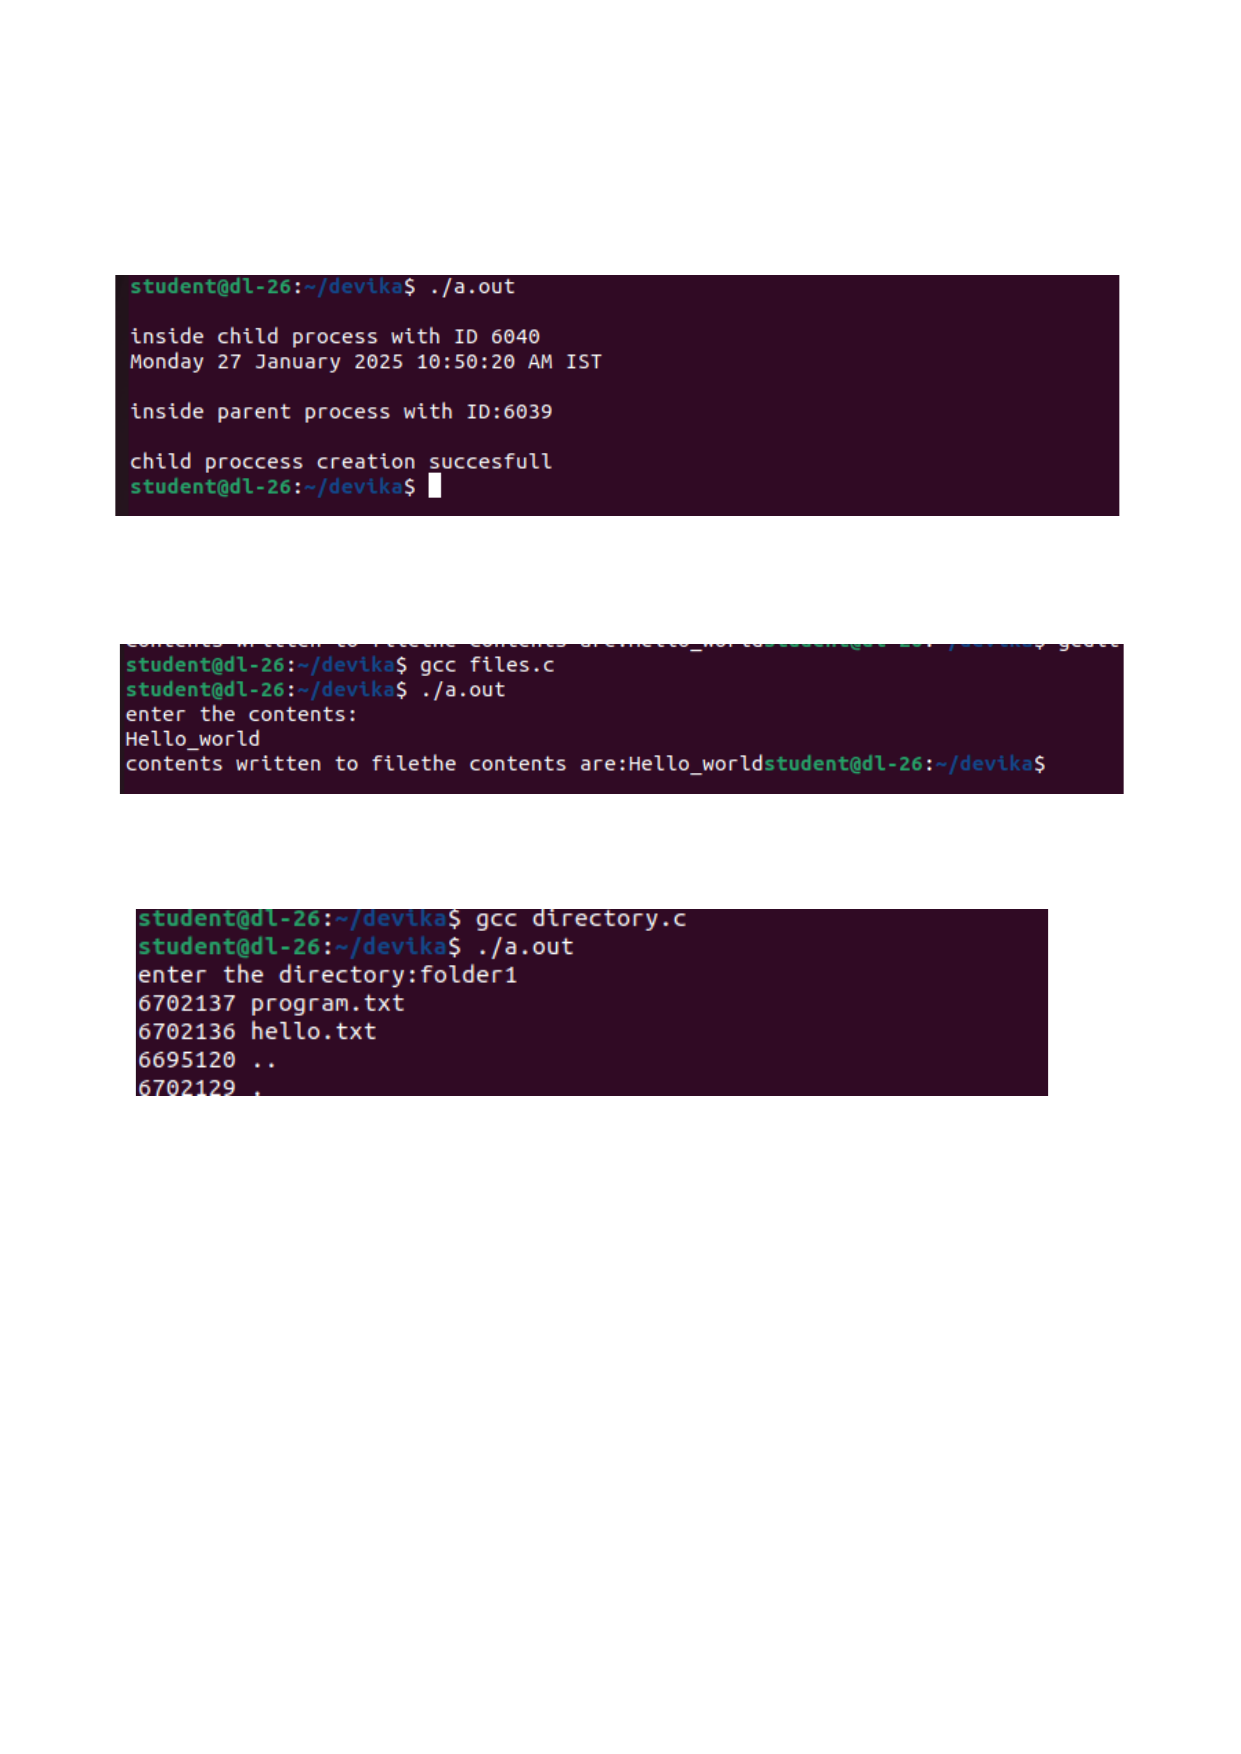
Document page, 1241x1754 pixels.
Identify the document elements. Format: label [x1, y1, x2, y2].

picture [115, 275, 1120, 516]
picture [135, 909, 1049, 1096]
picture [119, 644, 1124, 794]
